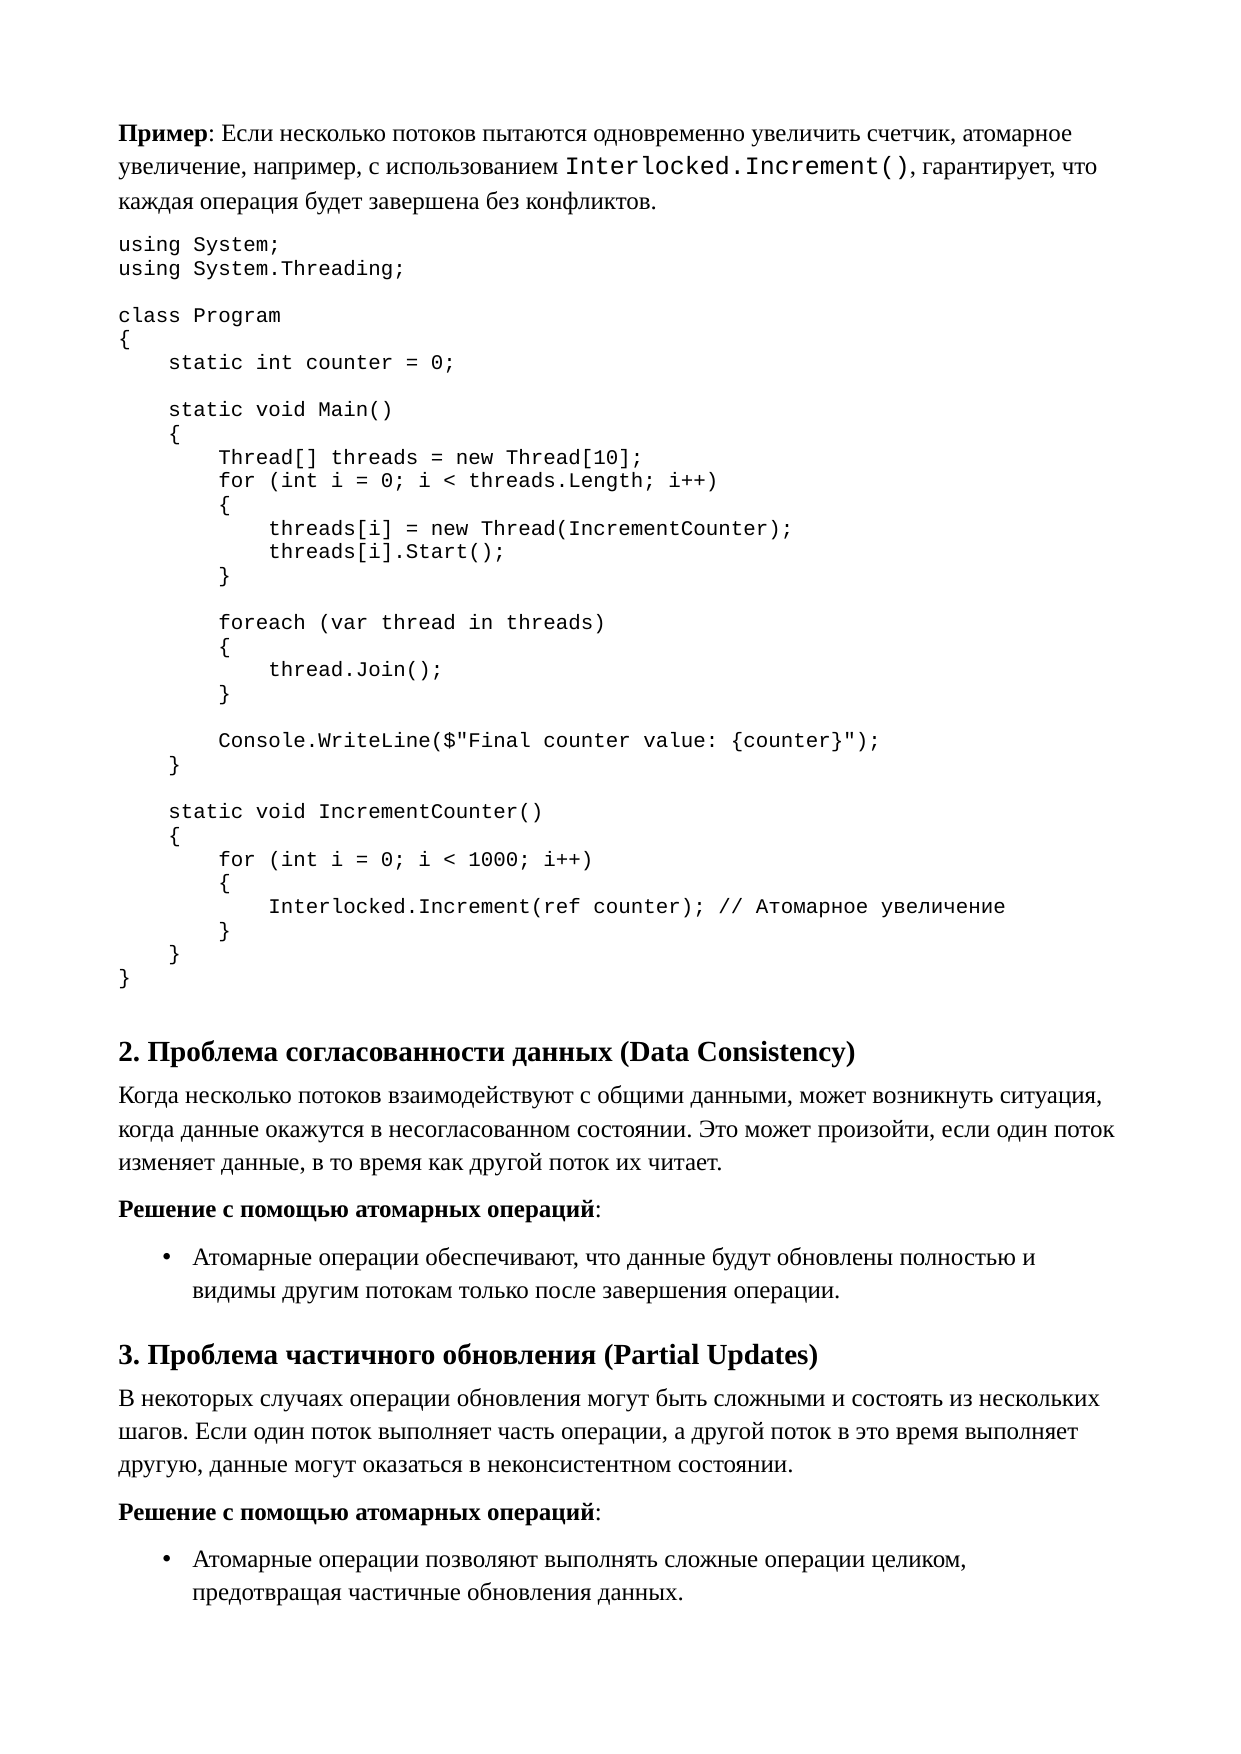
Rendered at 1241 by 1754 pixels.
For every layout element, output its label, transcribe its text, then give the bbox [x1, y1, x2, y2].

text { [118, 636, 1122, 659]
text } [118, 919, 1122, 943]
list Атомарные операции обеспечивают, что данные будут обновлены полностью и видимы другим потокам только после завершения операции. [162, 1242, 1122, 1304]
text { [118, 825, 1122, 849]
text foreach (var thread in threads) [118, 612, 1122, 636]
text { [118, 328, 1122, 352]
text using System; [118, 234, 1122, 257]
text { [118, 423, 1122, 447]
text class Program [118, 305, 1122, 328]
text } [118, 754, 1122, 778]
text Пример: Если несколько потоков пытаются одновременно увеличить счетчик, атомарное увеличение, например, с использованием Interlocked.Increment(), гарантирует, что каждая операция будет завершена без конфликтов. [118, 118, 1122, 215]
text static int counter = 0; [118, 352, 1122, 376]
text static void IncrementCounter() [118, 801, 1122, 825]
text Thread[] threads = new Thread[10]; [118, 447, 1122, 470]
text static void Main() [118, 399, 1122, 423]
text } [118, 683, 1122, 707]
text { [118, 872, 1122, 896]
text threads[i] = new Thread(IncrementCounter); [118, 518, 1122, 541]
text } [118, 967, 1122, 991]
text Interlocked.Increment(ref counter); // Атомарное увеличение [118, 896, 1122, 919]
text thread.Join(); [118, 659, 1122, 683]
text for (int i = 0; i < 1000; i++) [118, 849, 1122, 872]
text В некоторых случаях операции обновления могут быть сложными и состоять из нескольких шагов. Если один поток выполняет часть операции, а другой поток в это время выполняет другую, данные могут оказаться в неконсистентном состоянии. [118, 1383, 1122, 1478]
subtitle 3. Проблема частичного обновления (Partial Updates) [118, 1337, 1122, 1371]
text } [118, 943, 1122, 967]
text Console.WriteLine($"Final counter value: {counter}"); [118, 730, 1122, 754]
text using System.Threading; [118, 257, 1122, 281]
text Решение с помощью атомарных операций: [118, 1497, 1122, 1526]
text threads[i].Start(); [118, 541, 1122, 565]
text for (int i = 0; i < threads.Length; i++) [118, 470, 1122, 494]
subtitle 2. Проблема согласованности данных (Data Consistency) [118, 1034, 1122, 1068]
text } [118, 565, 1122, 588]
text Когда несколько потоков взаимодействуют с общими данными, может возникнуть ситуация, когда данные окажутся в несогласованном состоянии. Это может произойти, если один поток изменяет данные, в то время как другой поток их читает. [118, 1081, 1122, 1175]
text { [118, 494, 1122, 518]
list Атомарные операции позволяют выполнять сложные операции целиком, предотвращая частичные обновления данных. [162, 1544, 1122, 1606]
text Решение с помощью атомарных операций: [118, 1194, 1122, 1223]
